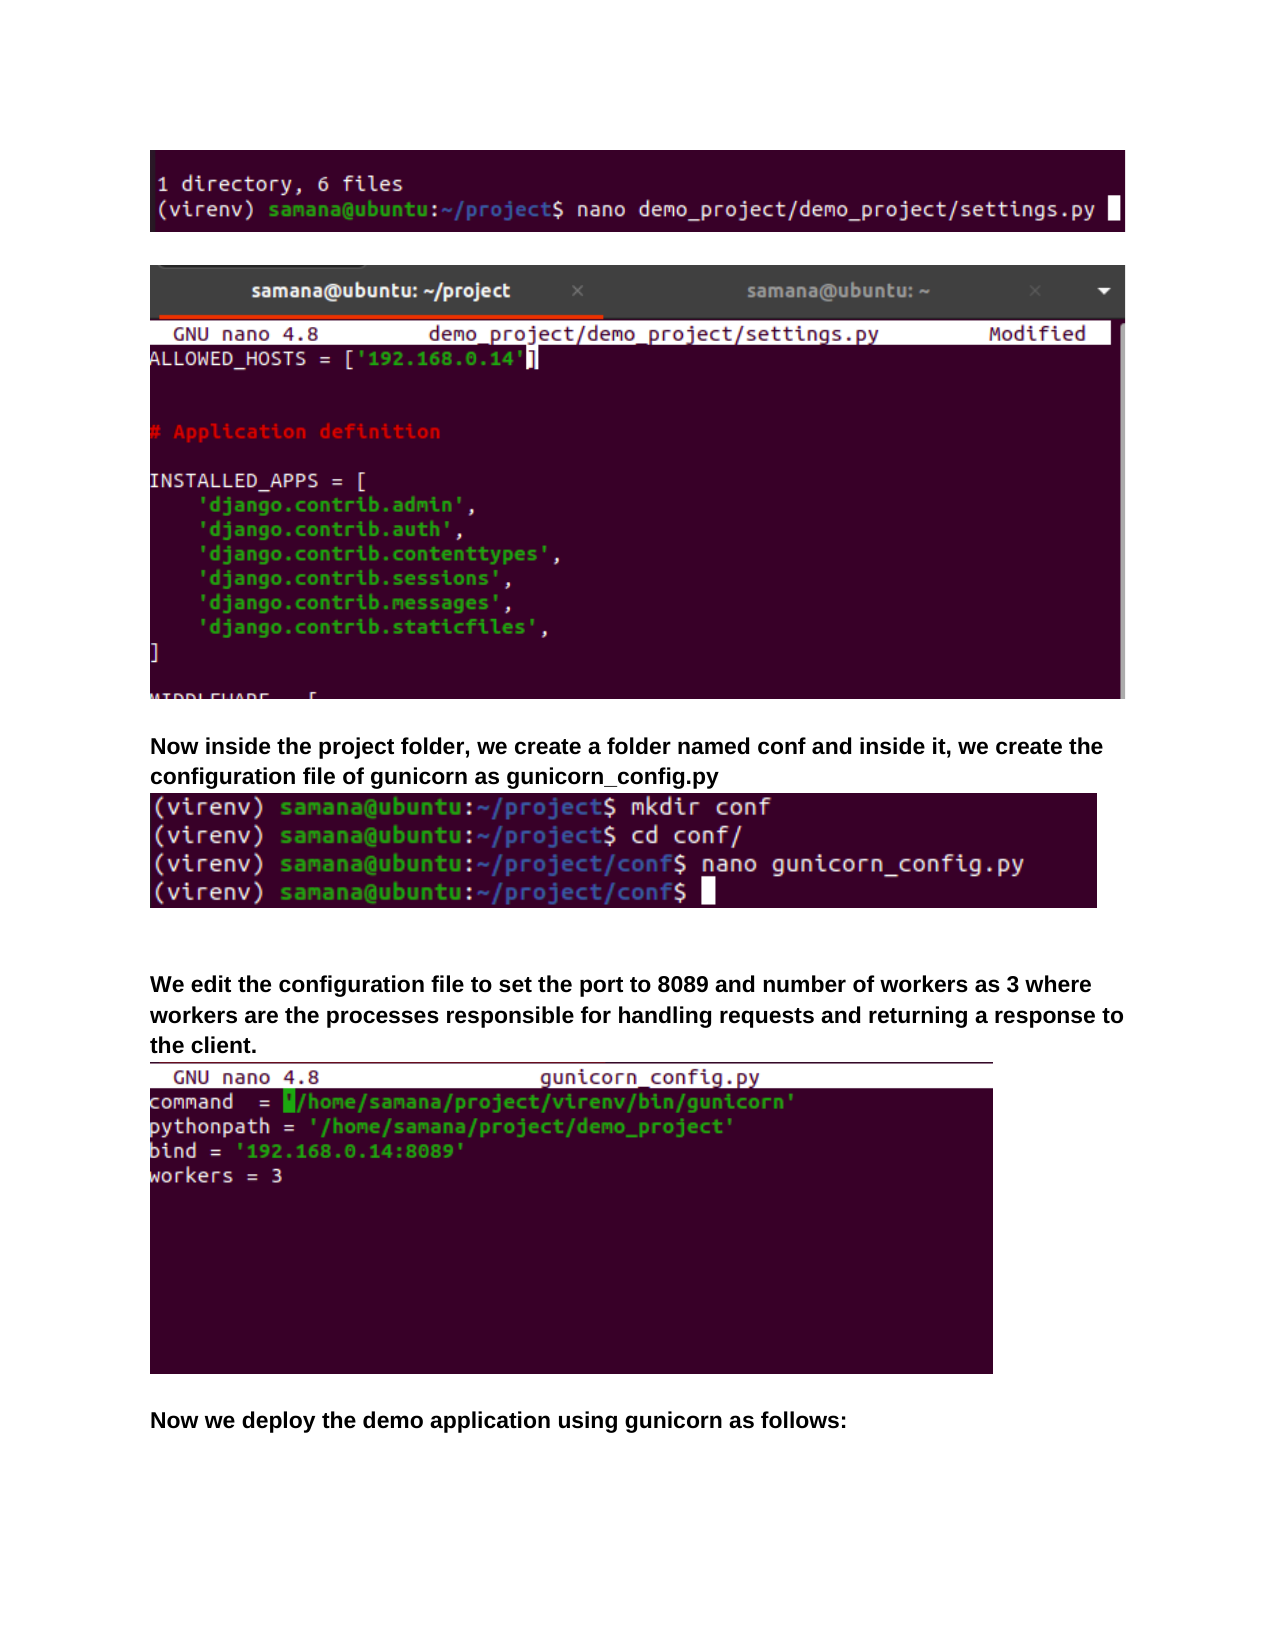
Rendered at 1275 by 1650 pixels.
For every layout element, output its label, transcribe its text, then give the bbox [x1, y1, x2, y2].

text Now inside the project folder, we create a folder named conf and inside it, we create the configuration file of gunicorn as gunicorn_config.py [150, 733, 1125, 789]
picture [150, 1062, 993, 1374]
picture [150, 150, 1125, 232]
text Now we deploy the demo application using gunicorn as follows: [150, 1407, 1125, 1434]
text We edit the configuration file to set the port to 8089 and number of workers as 3 where workers are the processes responsible for handling requests and returning a response to the client. [150, 971, 1125, 1058]
picture [150, 793, 1097, 908]
picture [150, 265, 1125, 699]
